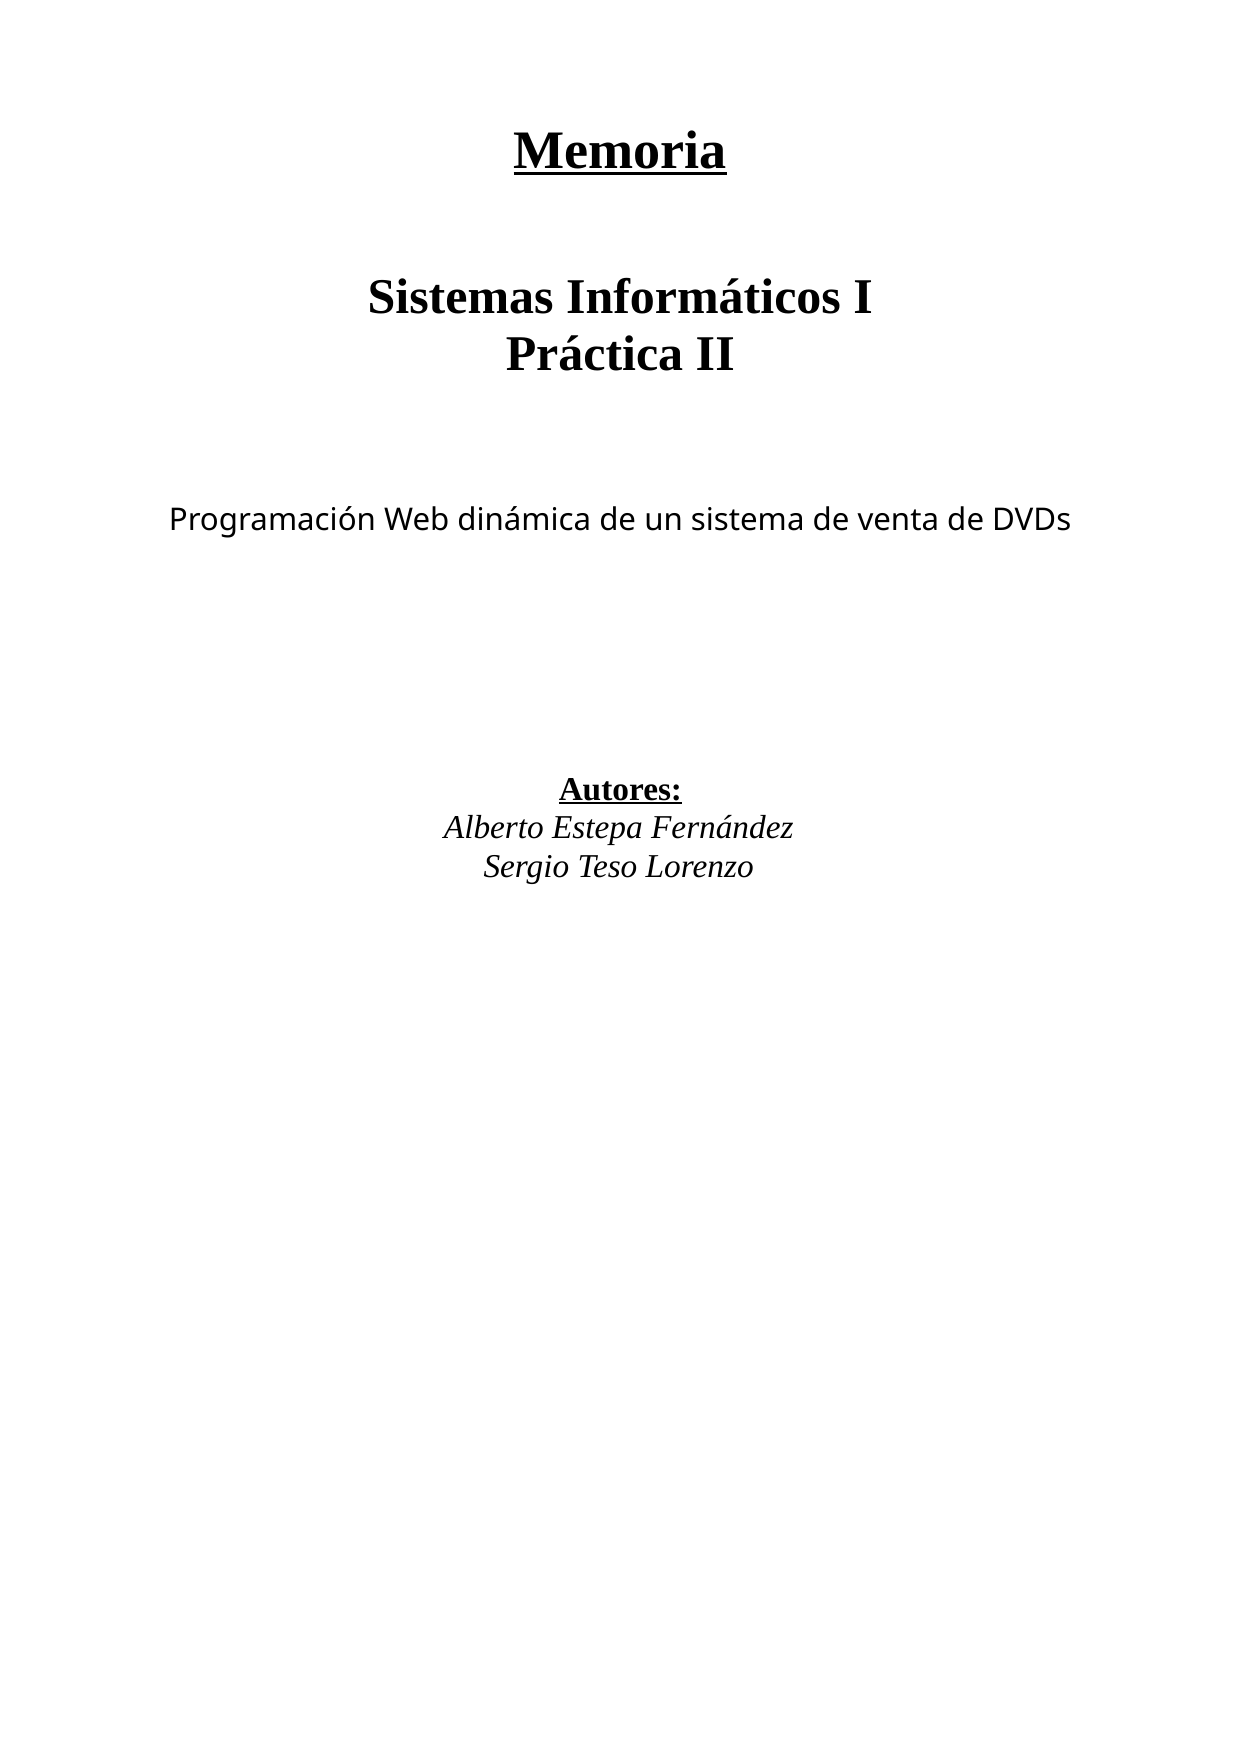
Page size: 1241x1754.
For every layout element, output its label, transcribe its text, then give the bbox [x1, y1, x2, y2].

text Sistemas Informáticos I [118, 267, 1122, 324]
text Autores: [118, 769, 1122, 808]
text Memoria [118, 118, 1122, 180]
text Sergio Teso Lorenzo [118, 846, 1122, 884]
text Programación Web dinámica de un sistema de venta de DVDs [118, 497, 1122, 539]
text Práctica II [118, 324, 1122, 382]
text Alberto Estepa Fernández [118, 808, 1122, 846]
